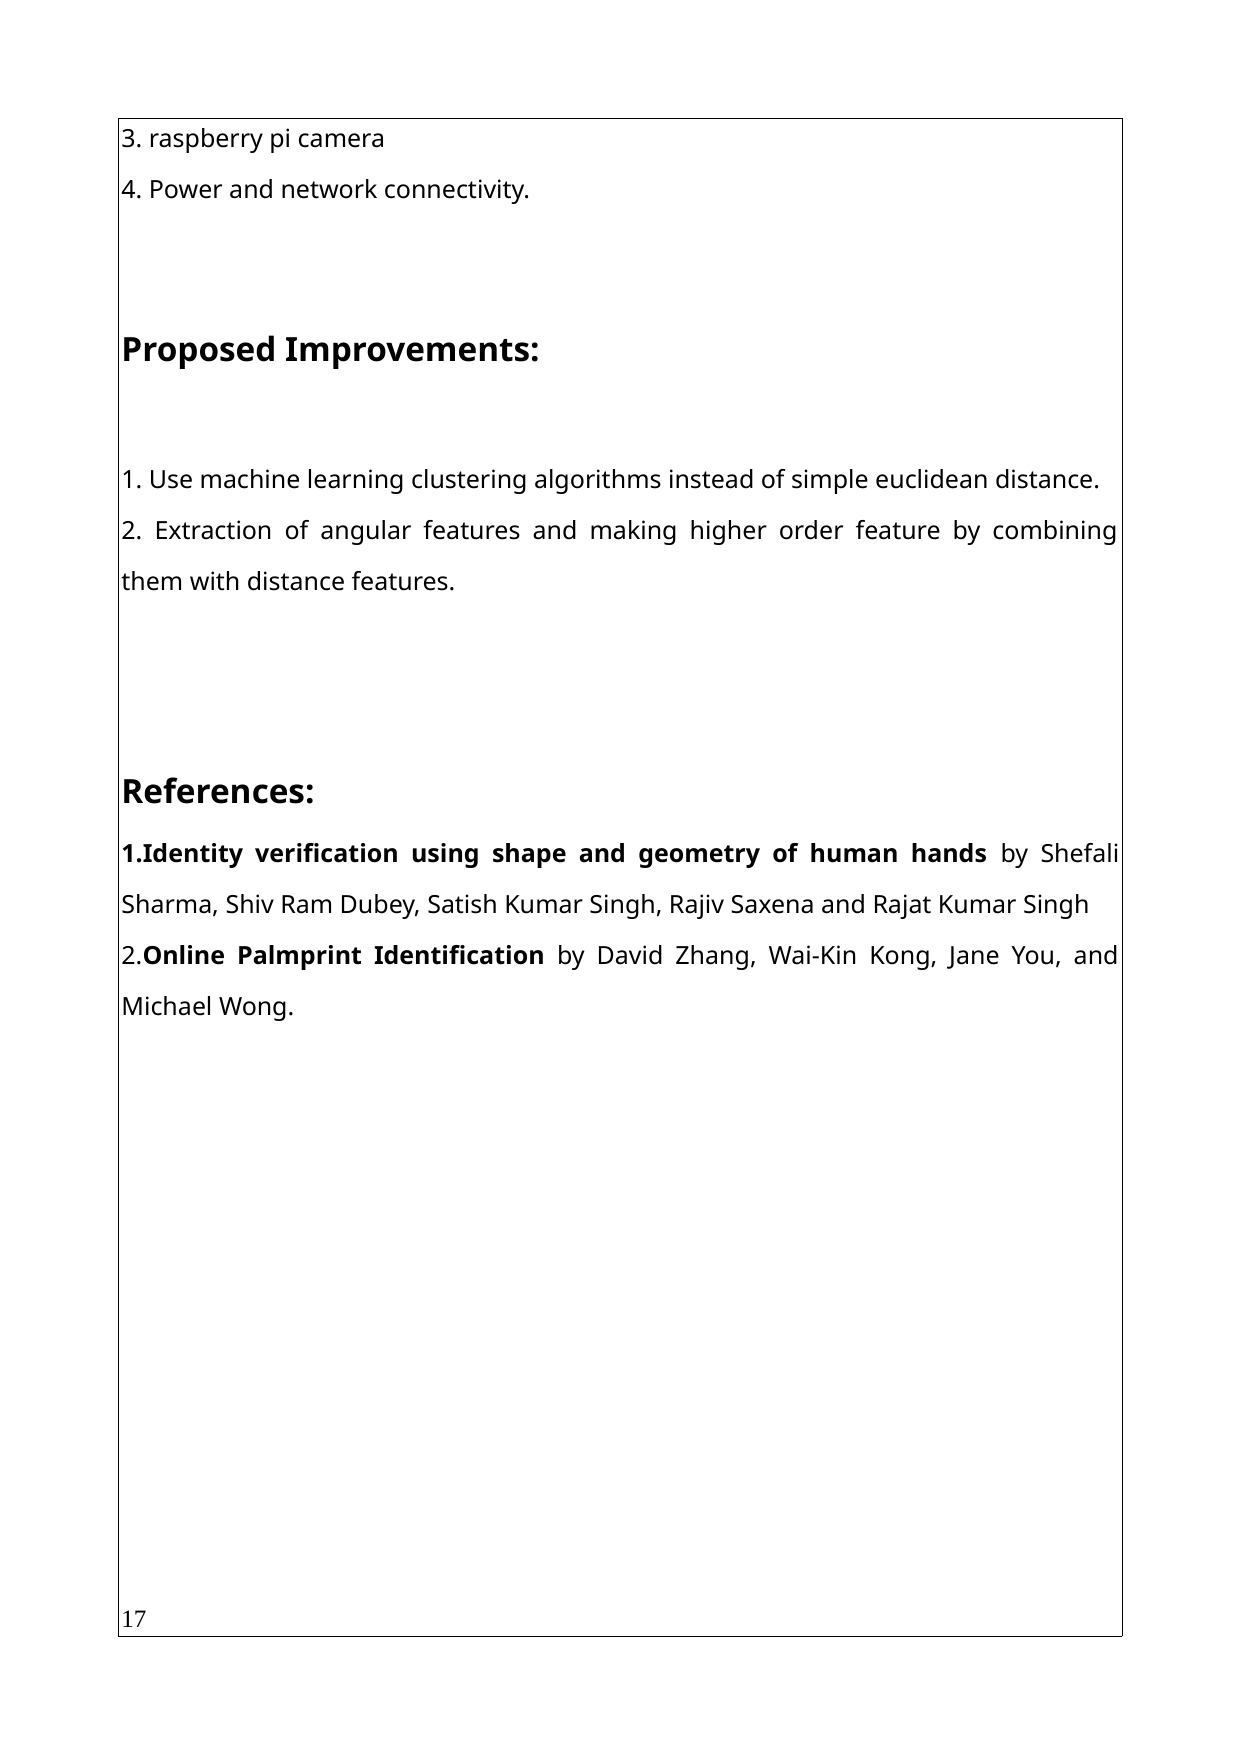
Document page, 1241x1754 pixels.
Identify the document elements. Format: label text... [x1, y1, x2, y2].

text Proposed Improvements: [121, 325, 1119, 371]
text 2.Online Palmprint Identification by David Zhang, Wai-Kin Kong, Jane You, and Michael Wong. [121, 938, 1119, 1023]
text 4. Power and network connectivity. [121, 172, 1119, 206]
text References: [121, 768, 1119, 813]
text 3. raspberry pi camera [121, 121, 1119, 155]
text 1. Use machine learning clustering algorithms instead of simple euclidean distance. [121, 462, 1119, 496]
text 2. Extraction of angular features and making higher order feature by combining them with distance features. [121, 513, 1119, 598]
text 1.Identity verification using shape and geometry of human hands by Shefali Sharma, Shiv Ram Dubey, Satish Kumar Singh, Rajiv Saxena and Rajat Kumar Singh [121, 836, 1119, 921]
